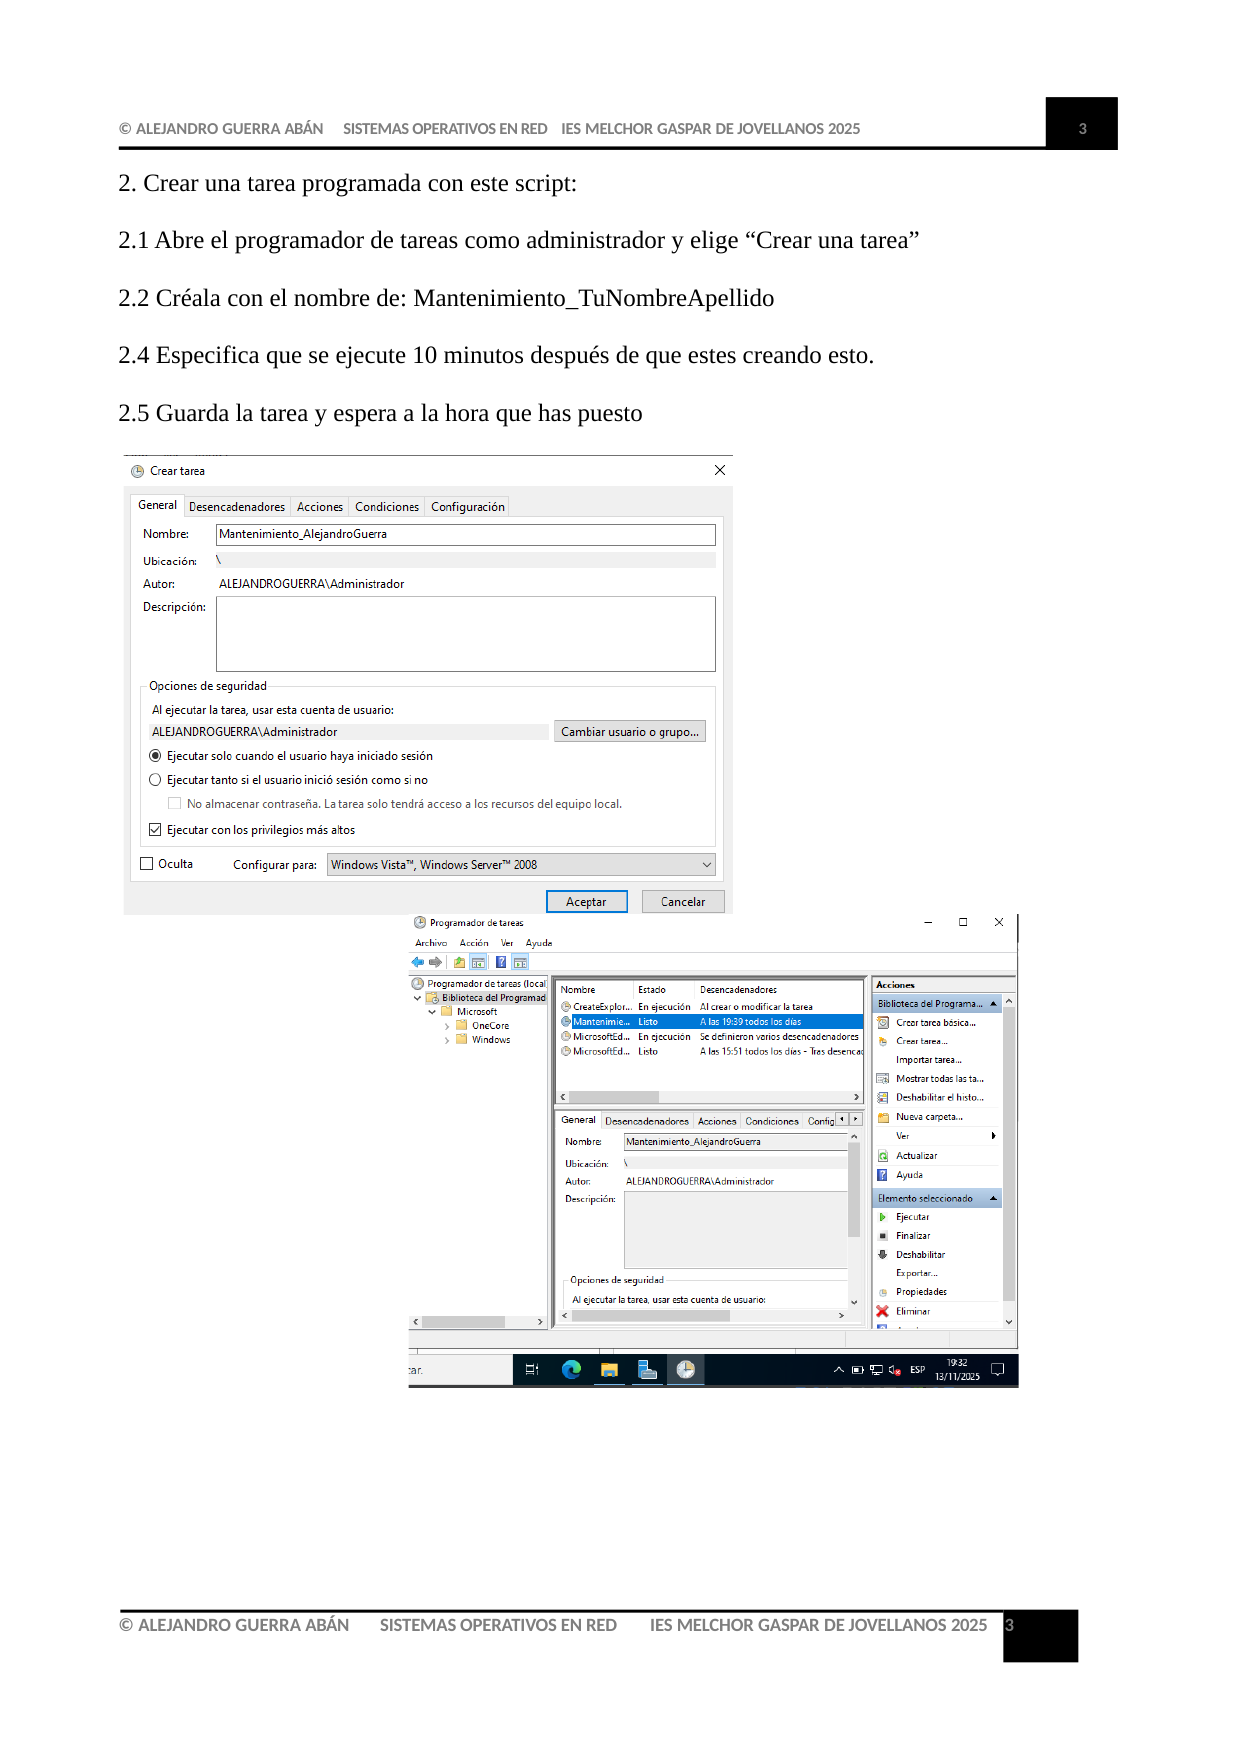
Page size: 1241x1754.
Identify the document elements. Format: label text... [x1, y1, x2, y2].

text 2. Crear una tarea programada con este script: [118, 168, 1122, 197]
picture [123, 455, 1019, 1388]
text 2.5 Guarda la tarea y espera a la hora que has puesto [118, 398, 1122, 427]
text 2.1 Abre el programador de tareas como administrador y elige “Crear una tarea” [118, 225, 1122, 254]
text 2.2 Créala con el nombre de: Mantenimiento_TuNombreApellido [118, 283, 1122, 312]
text 2.4 Especifica que se ejecute 10 minutos después de que estes creando esto. [118, 340, 1122, 369]
